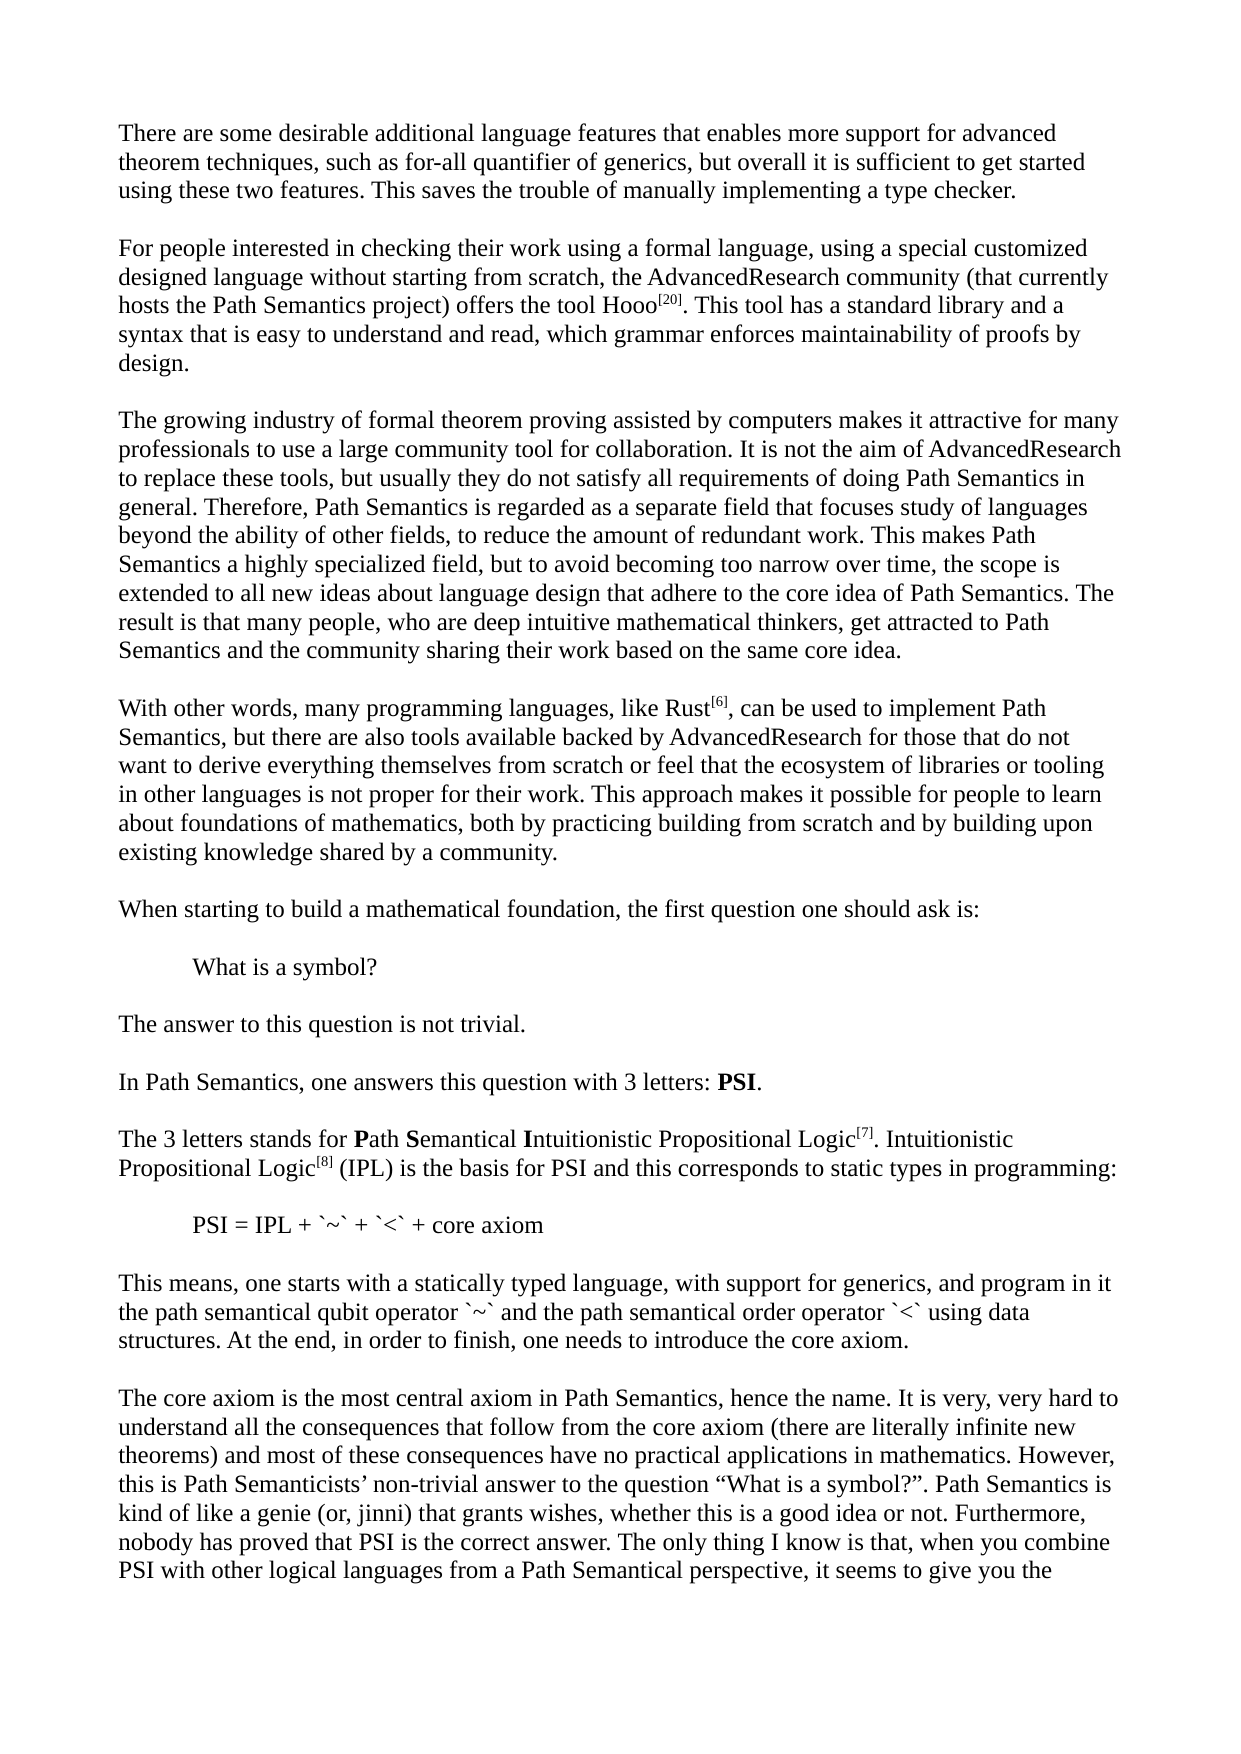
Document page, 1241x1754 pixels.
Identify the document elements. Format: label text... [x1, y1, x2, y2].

text For people interested in checking their work using a formal language, using a special customized designed language without starting from scratch, the AdvancedResearch community (that currently hosts the Path Semantics project) offers the tool Hooo[20]. This tool has a standard library and a syntax that is easy to understand and read, which grammar enforces maintainability of proofs by design. [118, 233, 1122, 377]
text When starting to build a mathematical foundation, the first question one should ask is: [118, 894, 1122, 923]
text With other words, many programming languages, like Rust[6], can be used to implement Path Semantics, but there are also tools available backed by AdvancedResearch for those that do not want to derive everything themselves from scratch or feel that the ecosystem of libraries or tooling in other languages is not proper for their work. This approach makes it possible for people to learn about foundations of mathematics, both by practicing building from scratch and by building upon existing knowledge shared by a community. [118, 693, 1122, 866]
text This means, one starts with a statically typed language, with support for generics, and program in it the path semantical qubit operator `~` and the path semantical order operator `<` using data structures. At the end, in order to finish, one needs to introduce the core axiom. [118, 1268, 1122, 1354]
text The core axiom is the most central axiom in Path Semantics, hence the name. It is very, very hard to understand all the consequences that follow from the core axiom (there are literally infinite new theorems) and most of these consequences have no practical applications in mathematics. However, this is Path Semanticists’ non-trivial answer to the question “What is a symbol?”. Path Semantics is kind of like a genie (or, jinni) that grants wishes, whether this is a good idea or not. Furthermore, nobody has proved that PSI is the correct answer. The only thing I know is that, when you combine PSI with other logical languages from a Path Semantical perspective, it seems to give you the [118, 1383, 1122, 1584]
text PSI = IPL + `~` + `<` + core axiom [118, 1211, 1122, 1239]
text The growing industry of formal theorem proving assisted by computers makes it attractive for many professionals to use a large community tool for collaboration. It is not the aim of AdvancedResearch to replace these tools, but usually they do not satisfy all requirements of doing Path Semantics in general. Therefore, Path Semantics is regarded as a separate field that focuses study of languages beyond the ability of other fields, to reduce the amount of redundant work. This makes Path Semantics a highly specialized field, but to avoid becoming too narrow over time, the scope is extended to all new ideas about language design that adhere to the core idea of Path Semantics. The result is that many people, who are deep intuitive mathematical thinkers, get attracted to Path Semantics and the community sharing their work based on the same core idea. [118, 406, 1122, 664]
text The 3 letters stands for Path Semantical Intuitionistic Propositional Logic[7]. Intuitionistic Propositional Logic[8] (IPL) is the basis for PSI and this corresponds to static types in programming: [118, 1124, 1122, 1182]
text In Path Semantics, one answers this question with 3 letters: PSI. [118, 1067, 1122, 1096]
text There are some desirable additional language features that enables more support for advanced theorem techniques, such as for-all quantifier of generics, but overall it is sufficient to get started using these two features. This saves the trouble of manually implementing a type checker. [118, 118, 1122, 204]
text The answer to this question is not trivial. [118, 1009, 1122, 1038]
text What is a symbol? [118, 952, 1122, 981]
